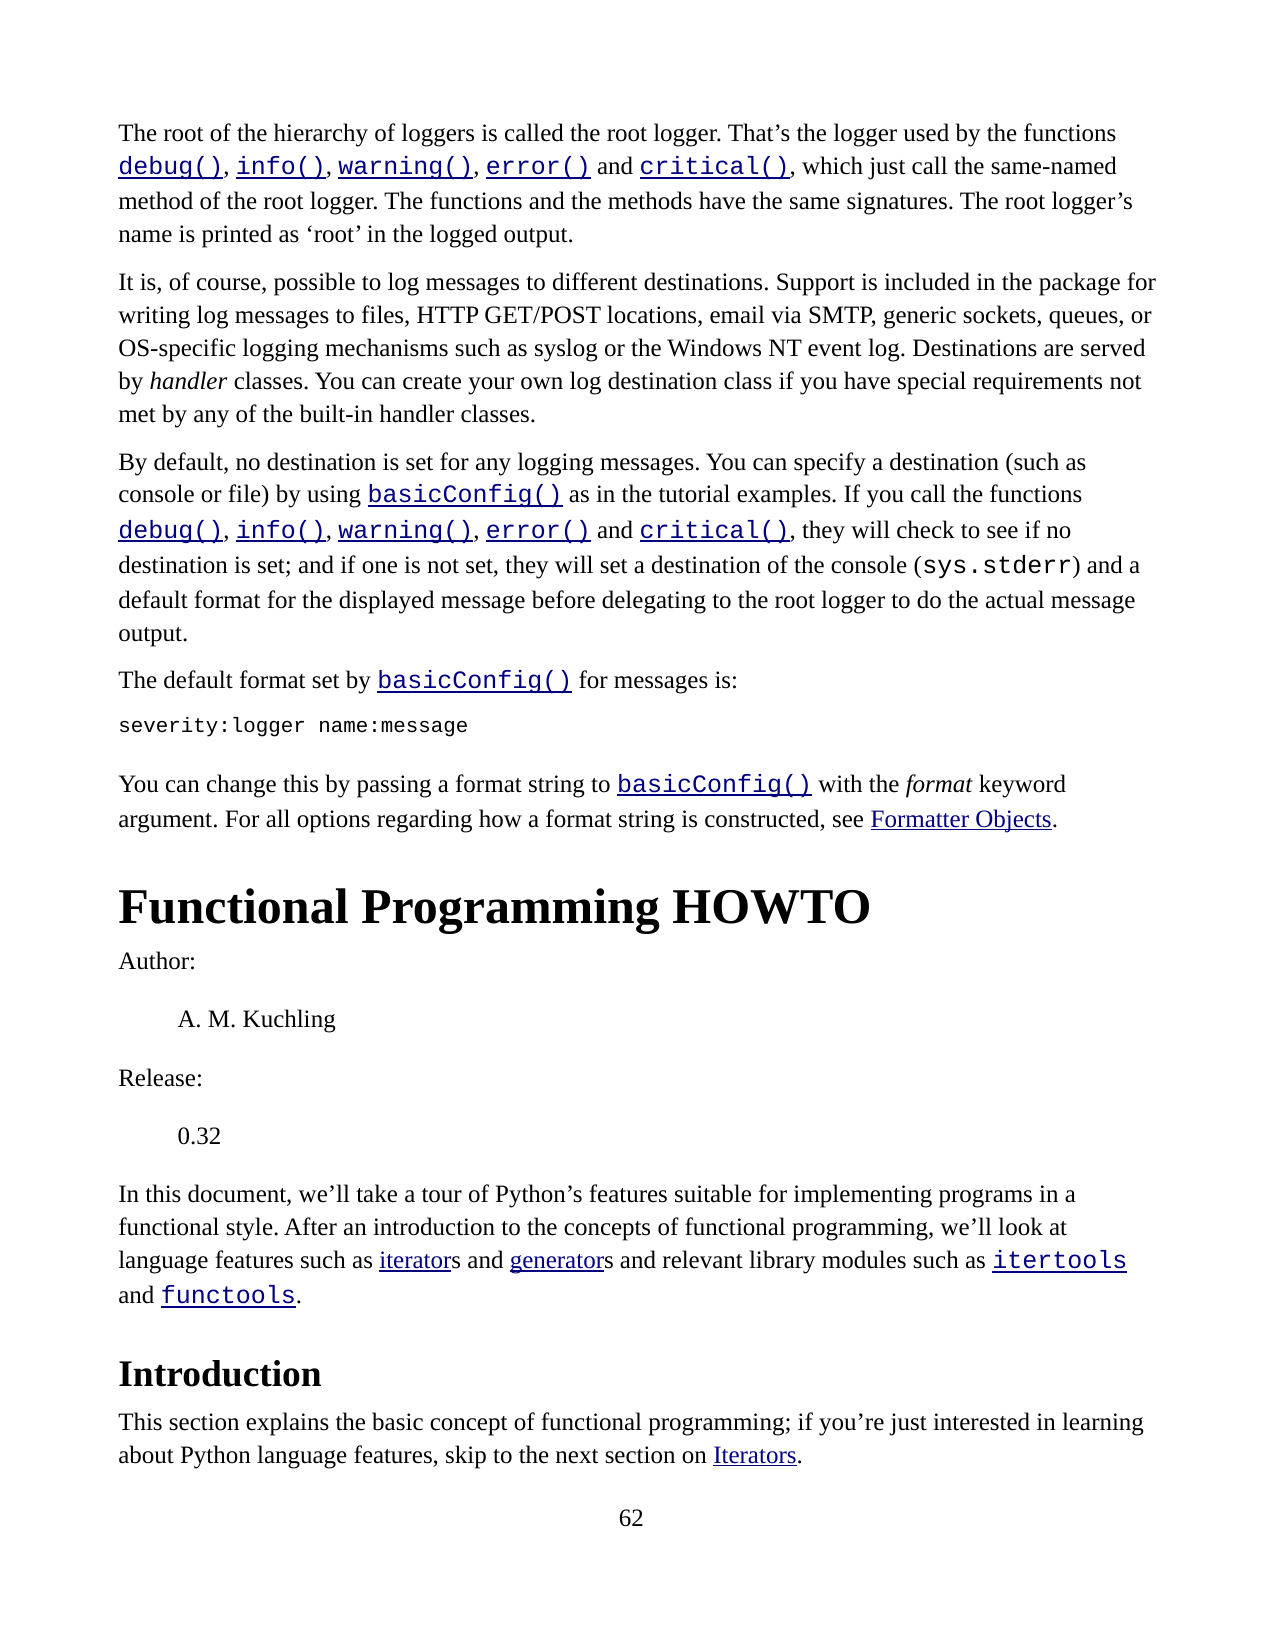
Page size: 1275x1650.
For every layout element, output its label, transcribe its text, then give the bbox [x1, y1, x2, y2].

text It is, of course, possible to log messages to different destinations. Support is included in the package for writing log messages to files, HTTP GET/POST locations, email via SMTP, generic sockets, queues, or OS-specific logging mechanisms such as syslog or the Windows NT event log. Destinations are served by handler classes. You can create your own log destination class if you have special requirements not met by any of the built-in handler classes. [118, 267, 1157, 428]
text The root of the hierarchy of loggers is called the root logger. That’s the logger used by the functions debug(), info(), warning(), error() and critical(), which just call the same-named method of the root logger. The functions and the methods have the same signatures. The root logger’s name is printed as ‘root’ in the logged output. [118, 118, 1157, 248]
subtitle Author: [118, 946, 1157, 975]
list 0.32 [177, 1121, 1157, 1150]
text severity:logger name:message [118, 716, 1157, 739]
text This section explains the basic concept of functional programming; if you’re just interested in learning about Python language features, skip to the next section on Iterators. [118, 1407, 1157, 1469]
text In this document, we’ll take a tour of Python’s features suitable for implementing programs in a functional style. After an introduction to the concepts of functional programming, we’ll look at language features such as iterators and generators and relevant library modules such as itertools and functools. [118, 1179, 1157, 1311]
text The default format set by basicConfig() for messages is: [118, 666, 1157, 696]
list A. M. Kuchling [177, 1004, 1157, 1033]
subtitle Release: [118, 1063, 1157, 1092]
text By default, no destination is set for any logging messages. You can specify a destination (such as console or file) by using basicConfig() as in the tutorial examples. If you call the functions debug(), info(), warning(), error() and critical(), they will check to see if no destination is set; and if one is not set, they will set a destination of the console (sys.stderr) and a default format for the displayed message before delegating to the root logger to do the actual message output. [118, 447, 1157, 647]
subtitle Functional Programming HOWTO [118, 876, 1157, 934]
text You can change this by passing a format string to basicConfig() with the format keyword argument. For all options regarding how a format string is constructed, see Formatter Objects. [118, 769, 1157, 832]
subtitle Introduction [118, 1351, 1157, 1394]
